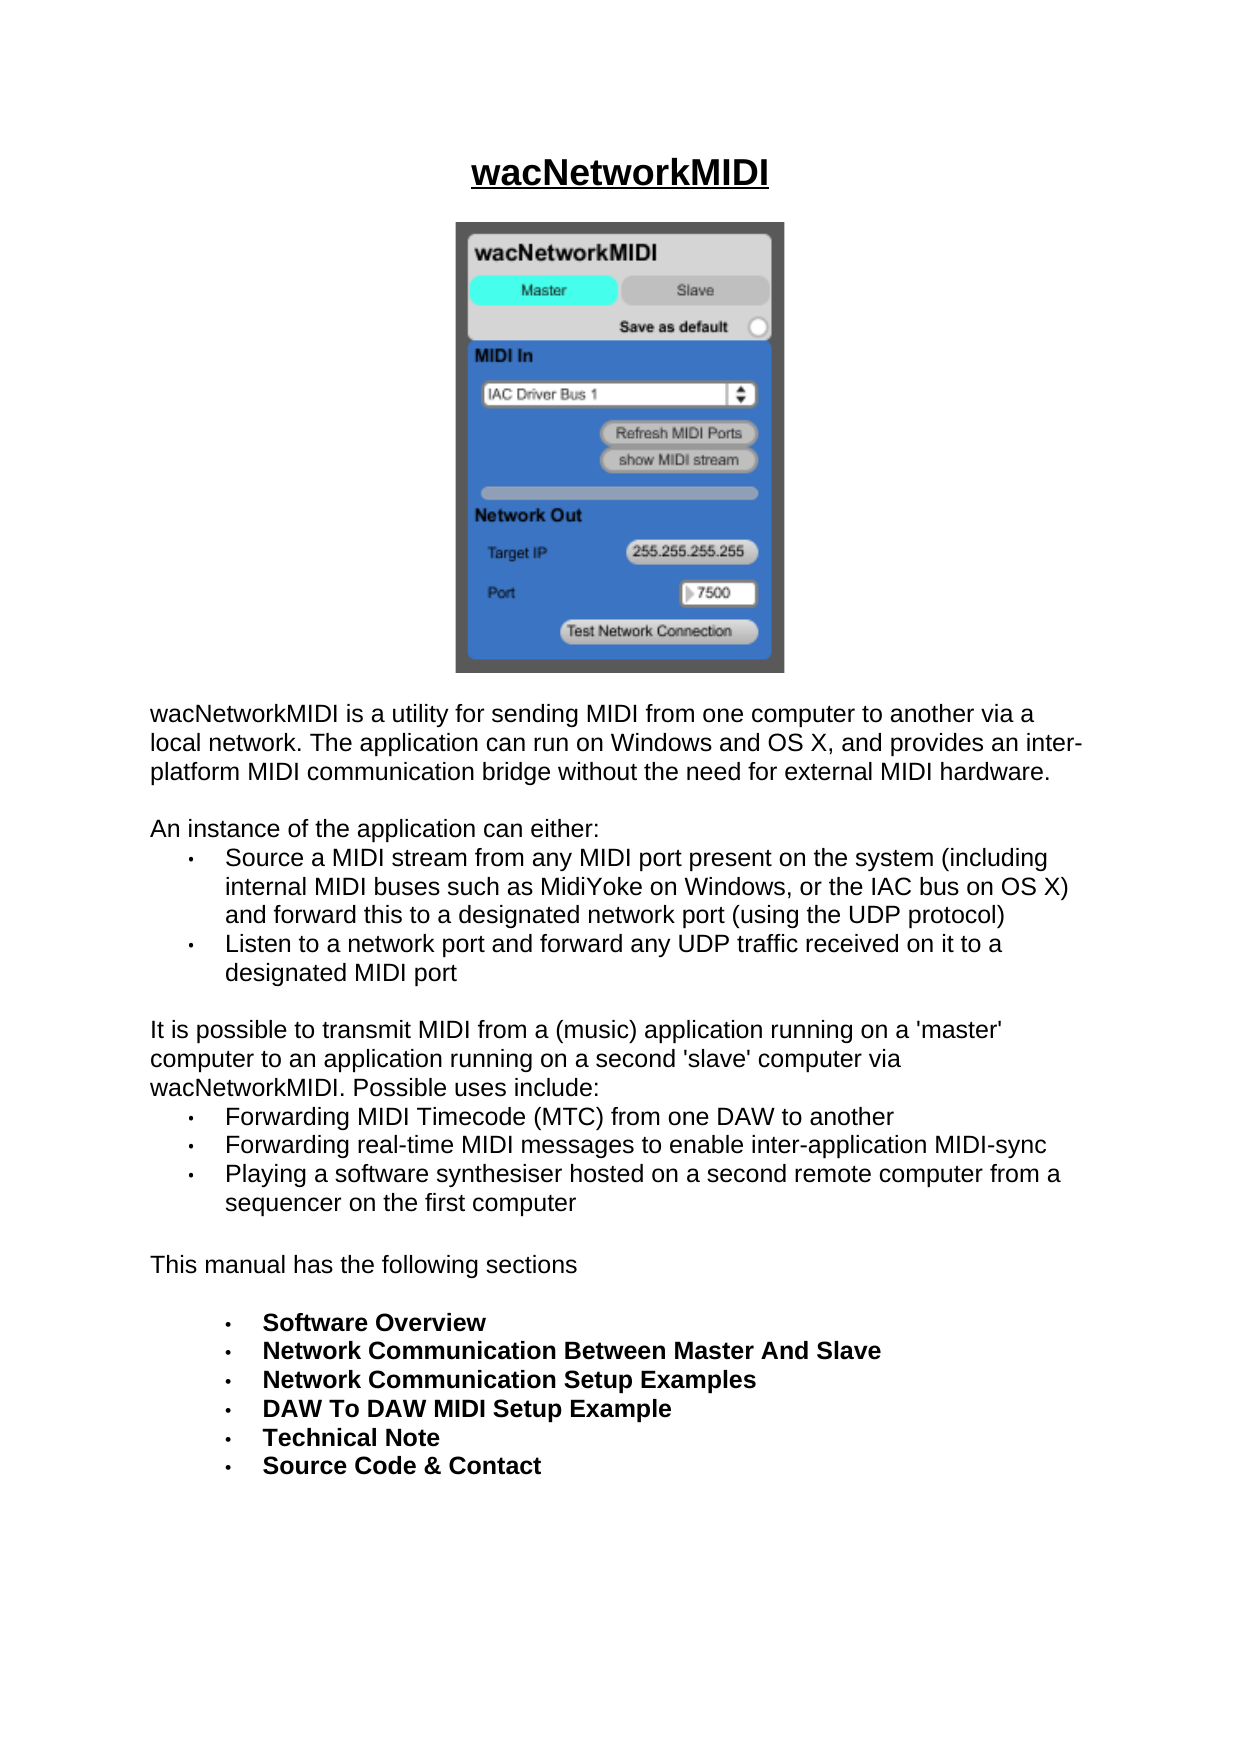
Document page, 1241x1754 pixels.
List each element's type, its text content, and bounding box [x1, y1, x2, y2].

list Forwarding MIDI Timecode (MTC) from one DAW to another [187, 1102, 1090, 1130]
text An instance of the application can either: [150, 814, 1090, 843]
list Forwarding real-time MIDI messages to enable inter-application MIDI-sync [187, 1130, 1090, 1159]
list Technical Note [225, 1423, 1090, 1451]
picture [455, 222, 785, 673]
list Source a MIDI stream from any MIDI port present on the system (including internal MIDI buses such as MidiYoke on Windows, or the IAC bus on OS X) and forward this to a designated network port (using the UDP protocol) [187, 843, 1090, 929]
list Playing a software synthesiser hosted on a second remote computer from a sequencer on the first computer [187, 1159, 1090, 1217]
text This manual has the following sections [150, 1250, 1090, 1279]
list Listen to a network port and forward any UDP traffic received on it to a designated MIDI port [187, 929, 1090, 987]
list Source Code & Contact [225, 1451, 1090, 1480]
list Network Communication Between Master And Slave [225, 1336, 1090, 1365]
text wacNetworkMIDI is a utility for sending MIDI from one computer to another via a local network. The application can run on Windows and OS X, and provides an inter-platform MIDI communication bridge without the need for external MIDI hardware. [150, 699, 1090, 785]
text wacNetworkMIDI [150, 150, 1090, 193]
list Network Communication Setup Examples [225, 1365, 1090, 1394]
list DAW To DAW MIDI Setup Example [225, 1394, 1090, 1423]
text It is possible to transmit MIDI from a (music) application running on a 'master' computer to an application running on a second 'slave' computer via wacNetworkMIDI. Possible uses include: [150, 987, 1090, 1102]
list Software Overview [225, 1308, 1090, 1336]
